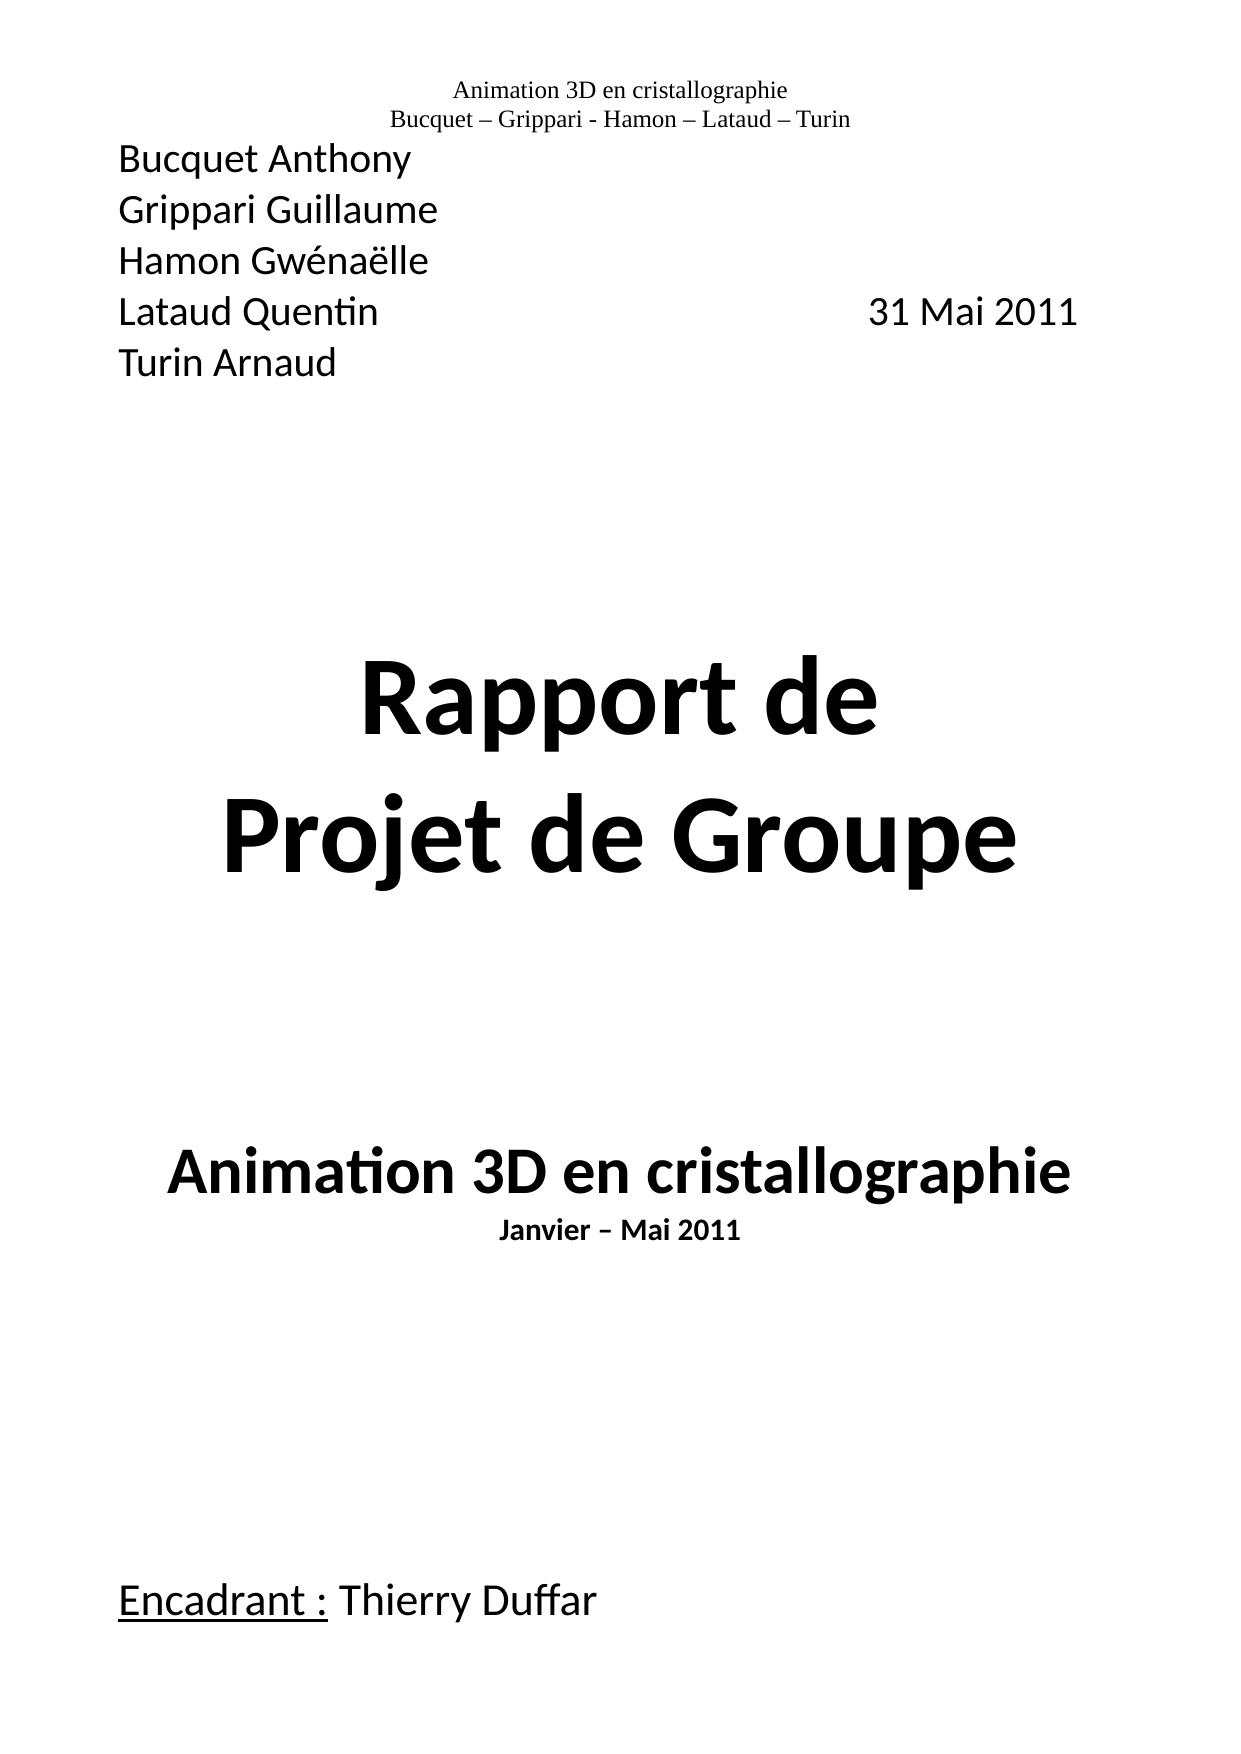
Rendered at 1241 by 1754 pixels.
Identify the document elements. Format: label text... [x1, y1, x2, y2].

text Bucquet Anthony Grippari Guillaume Hamon Gwénaëlle [118, 132, 1122, 285]
text Encadrant : Thierry Duffar [118, 1571, 1122, 1627]
text Rapport de Projet de Groupe [118, 626, 1122, 900]
text Turin Arnaud [118, 336, 1122, 387]
text Janvier – Mai 2011 [118, 1210, 1122, 1248]
text Animation 3D en cristallographie [118, 1129, 1122, 1210]
text Lataud Quentin 31 Mai 2011 [118, 285, 1122, 336]
